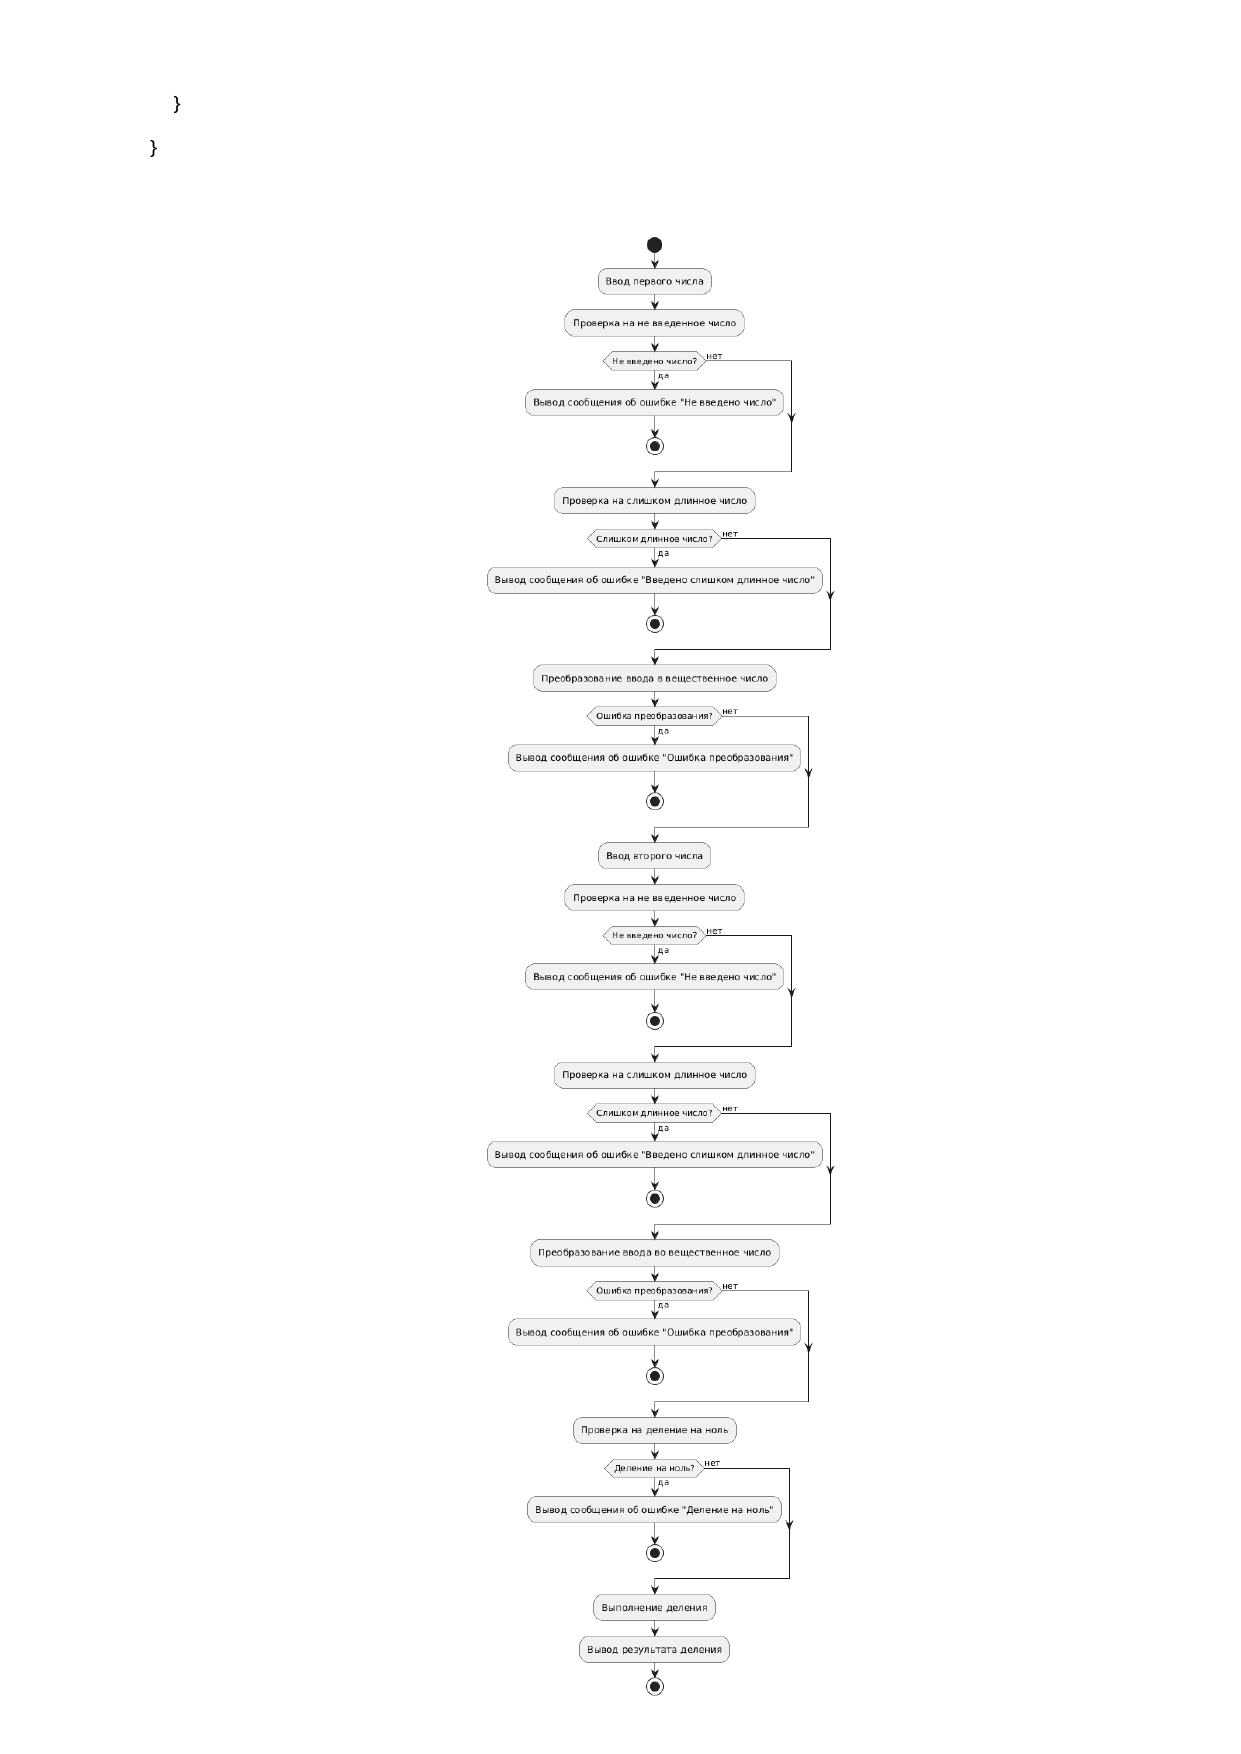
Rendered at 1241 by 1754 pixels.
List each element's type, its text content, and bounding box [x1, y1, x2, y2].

text } [148, 89, 1192, 117]
picture [478, 229, 849, 1702]
text } [148, 133, 1192, 160]
